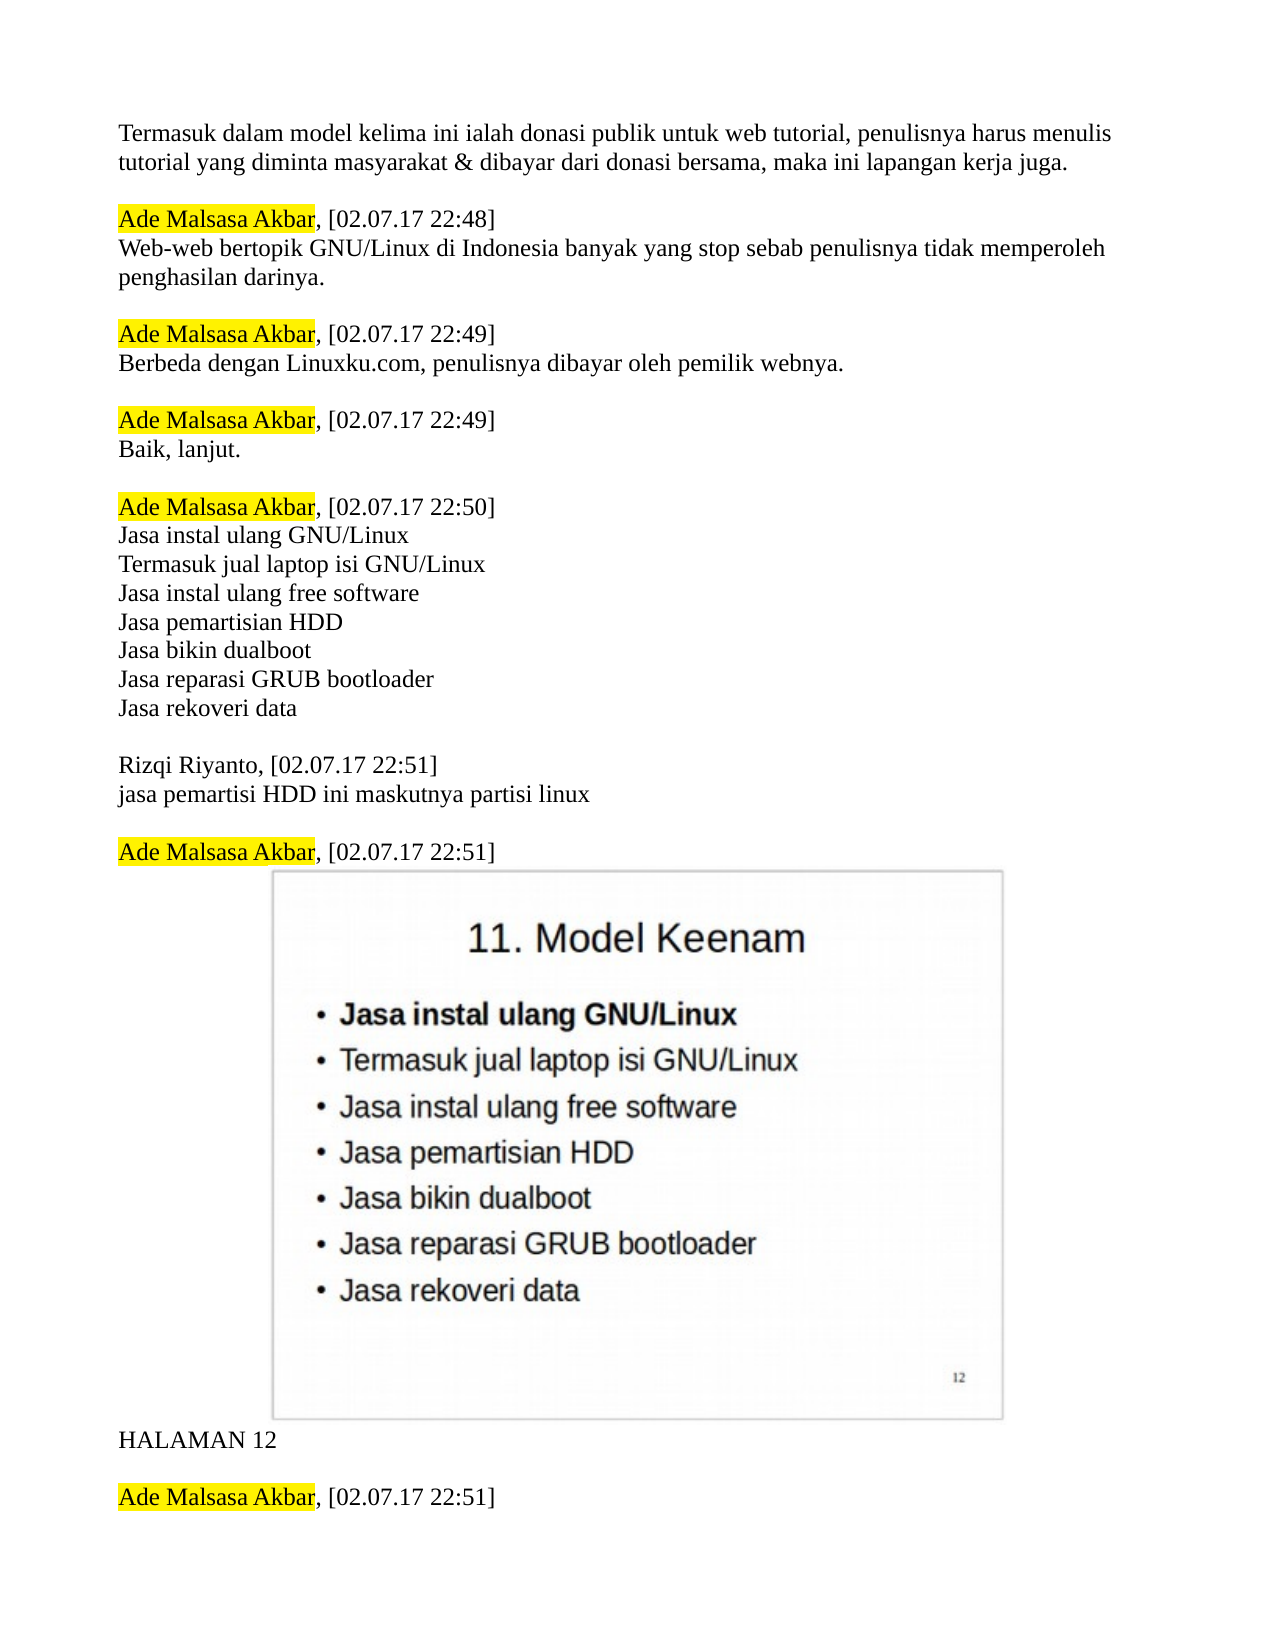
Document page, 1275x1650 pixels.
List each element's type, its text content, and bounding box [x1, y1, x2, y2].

text jasa pemartisi HDD ini maskutnya partisi linux [118, 779, 1157, 808]
text Jasa rekoveri data [118, 693, 1157, 722]
text Termasuk jual laptop isi GNU/Linux [118, 549, 1157, 578]
text Ade Malsasa Akbar, [02.07.17 22:48] [118, 204, 1157, 233]
text Ade Malsasa Akbar, [02.07.17 22:51] [118, 1482, 1157, 1511]
text Jasa instal ulang free software [118, 578, 1157, 607]
text Ade Malsasa Akbar, [02.07.17 22:49] [118, 319, 1157, 348]
text Jasa instal ulang GNU/Linux [118, 521, 1157, 549]
text Termasuk dalam model kelima ini ialah donasi publik untuk web tutorial, penulisnya harus menulis tutorial yang diminta masyarakat & dibayar dari donasi bersama, maka ini lapangan kerja juga. [118, 118, 1157, 176]
text Berbeda dengan Linuxku.com, penulisnya dibayar oleh pemilik webnya. [118, 348, 1157, 377]
text Baik, lanjut. [118, 434, 1157, 463]
text Jasa reparasi GRUB bootloader [118, 664, 1157, 693]
text Jasa pemartisian HDD [118, 607, 1157, 636]
text HALAMAN 12 [118, 866, 1157, 1454]
text Ade Malsasa Akbar, [02.07.17 22:51] [118, 837, 1157, 866]
picture [268, 865, 1007, 1425]
text Rizqi Riyanto, [02.07.17 22:51] [118, 751, 1157, 779]
text Ade Malsasa Akbar, [02.07.17 22:50] [118, 492, 1157, 521]
text Jasa bikin dualboot [118, 636, 1157, 664]
text Web-web bertopik GNU/Linux di Indonesia banyak yang stop sebab penulisnya tidak memperoleh penghasilan darinya. [118, 233, 1157, 291]
text Ade Malsasa Akbar, [02.07.17 22:49] [118, 406, 1157, 434]
